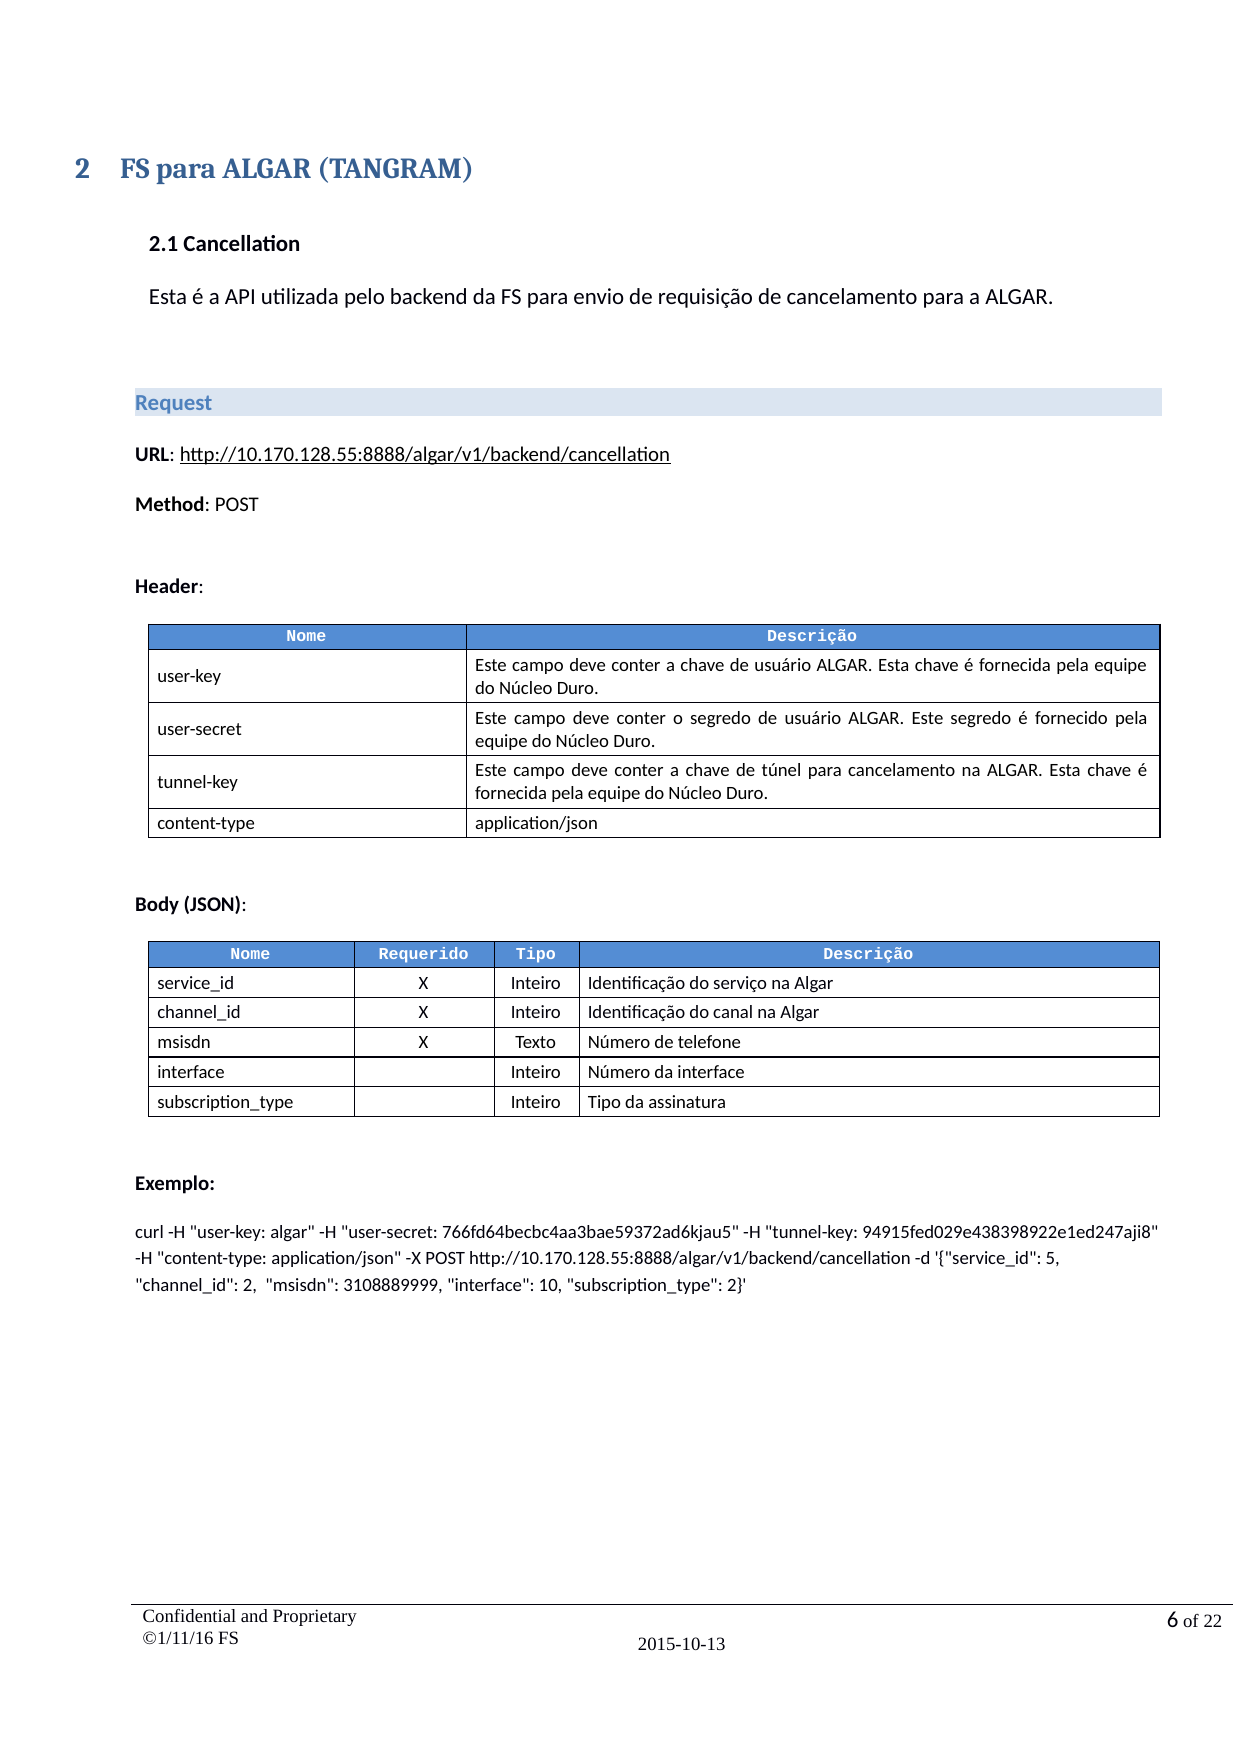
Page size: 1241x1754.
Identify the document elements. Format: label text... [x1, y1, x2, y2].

table_cell content-type [149, 809, 466, 837]
table_cell [355, 1087, 494, 1116]
text Method: POST [135, 491, 1162, 548]
table_cell Inteiro [495, 998, 579, 1027]
table_cell X [355, 998, 494, 1027]
table_cell Número da interface [580, 1058, 1159, 1086]
table_cell [355, 1058, 494, 1086]
table_cell msisdn [149, 1028, 354, 1056]
subtitle FS para ALGAR (TANGRAM) [75, 152, 1162, 224]
table_header Descrição [467, 625, 1159, 649]
text Request [135, 388, 1162, 416]
text 2.1 Cancellation [149, 229, 1162, 257]
text Exemplo: [135, 1170, 1162, 1195]
table_cell X [355, 1028, 494, 1056]
table_cell X [355, 968, 494, 997]
table_cell Este campo deve conter o segredo de usuário ALGAR. Este segredo é fornecido pela equipe do Núcleo Duro. [467, 703, 1159, 755]
table_cell channel_id [149, 998, 354, 1027]
table_cell interface [149, 1058, 354, 1086]
table_cell user-key [149, 650, 466, 702]
text curl -H "user-key: algar" -H "user-secret: 766fd64becbc4aa3bae59372ad6kjau5" -H "tunnel-key: 94915fed029e438398922e1ed247aji8" -H "content-type: application/json" -X POST http://10.170.128.55:8888/algar/v1/backend/cancellation -d '{"service_id": 5, "channel_id": 2, "msisdn": 3108889999, "interface": 10, "subscription_type": 2}' [135, 1220, 1162, 1296]
table_cell Identificação do canal na Algar [580, 998, 1159, 1027]
table_cell Este campo deve conter a chave de túnel para cancelamento na ALGAR. Esta chave é fornecida pela equipe do Núcleo Duro. [467, 756, 1159, 807]
table_cell Número de telefone [580, 1028, 1159, 1056]
table_header Nome [149, 942, 354, 967]
text Body (JSON): [135, 891, 1162, 917]
table_header Descrição [580, 942, 1159, 967]
text Esta é a API utilizada pelo backend da FS para envio de requisição de cancelamento para a ALGAR. [149, 282, 1162, 310]
table_cell Identificação do serviço na Algar [580, 968, 1159, 997]
table_header Nome [149, 625, 466, 649]
table_cell service_id [149, 968, 354, 997]
table_cell Este campo deve conter a chave de usuário ALGAR. Esta chave é fornecida pela equipe do Núcleo Duro. [467, 650, 1159, 702]
table_cell Inteiro [495, 968, 579, 997]
table_cell subscription_type [149, 1087, 354, 1116]
table_cell Inteiro [495, 1058, 579, 1086]
text URL: http://10.170.128.55:8888/algar/v1/backend/cancellation [135, 441, 1162, 466]
text Header: [135, 573, 1162, 599]
table_cell tunnel-key [149, 756, 466, 807]
table_header Tipo [495, 942, 579, 967]
table_cell application/json [467, 809, 1159, 837]
table_cell Tipo da assinatura [580, 1087, 1159, 1116]
table_cell Texto [495, 1028, 579, 1056]
table_cell Inteiro [495, 1087, 579, 1116]
table_header Requerido [355, 942, 494, 967]
table_cell user-secret [149, 703, 466, 755]
